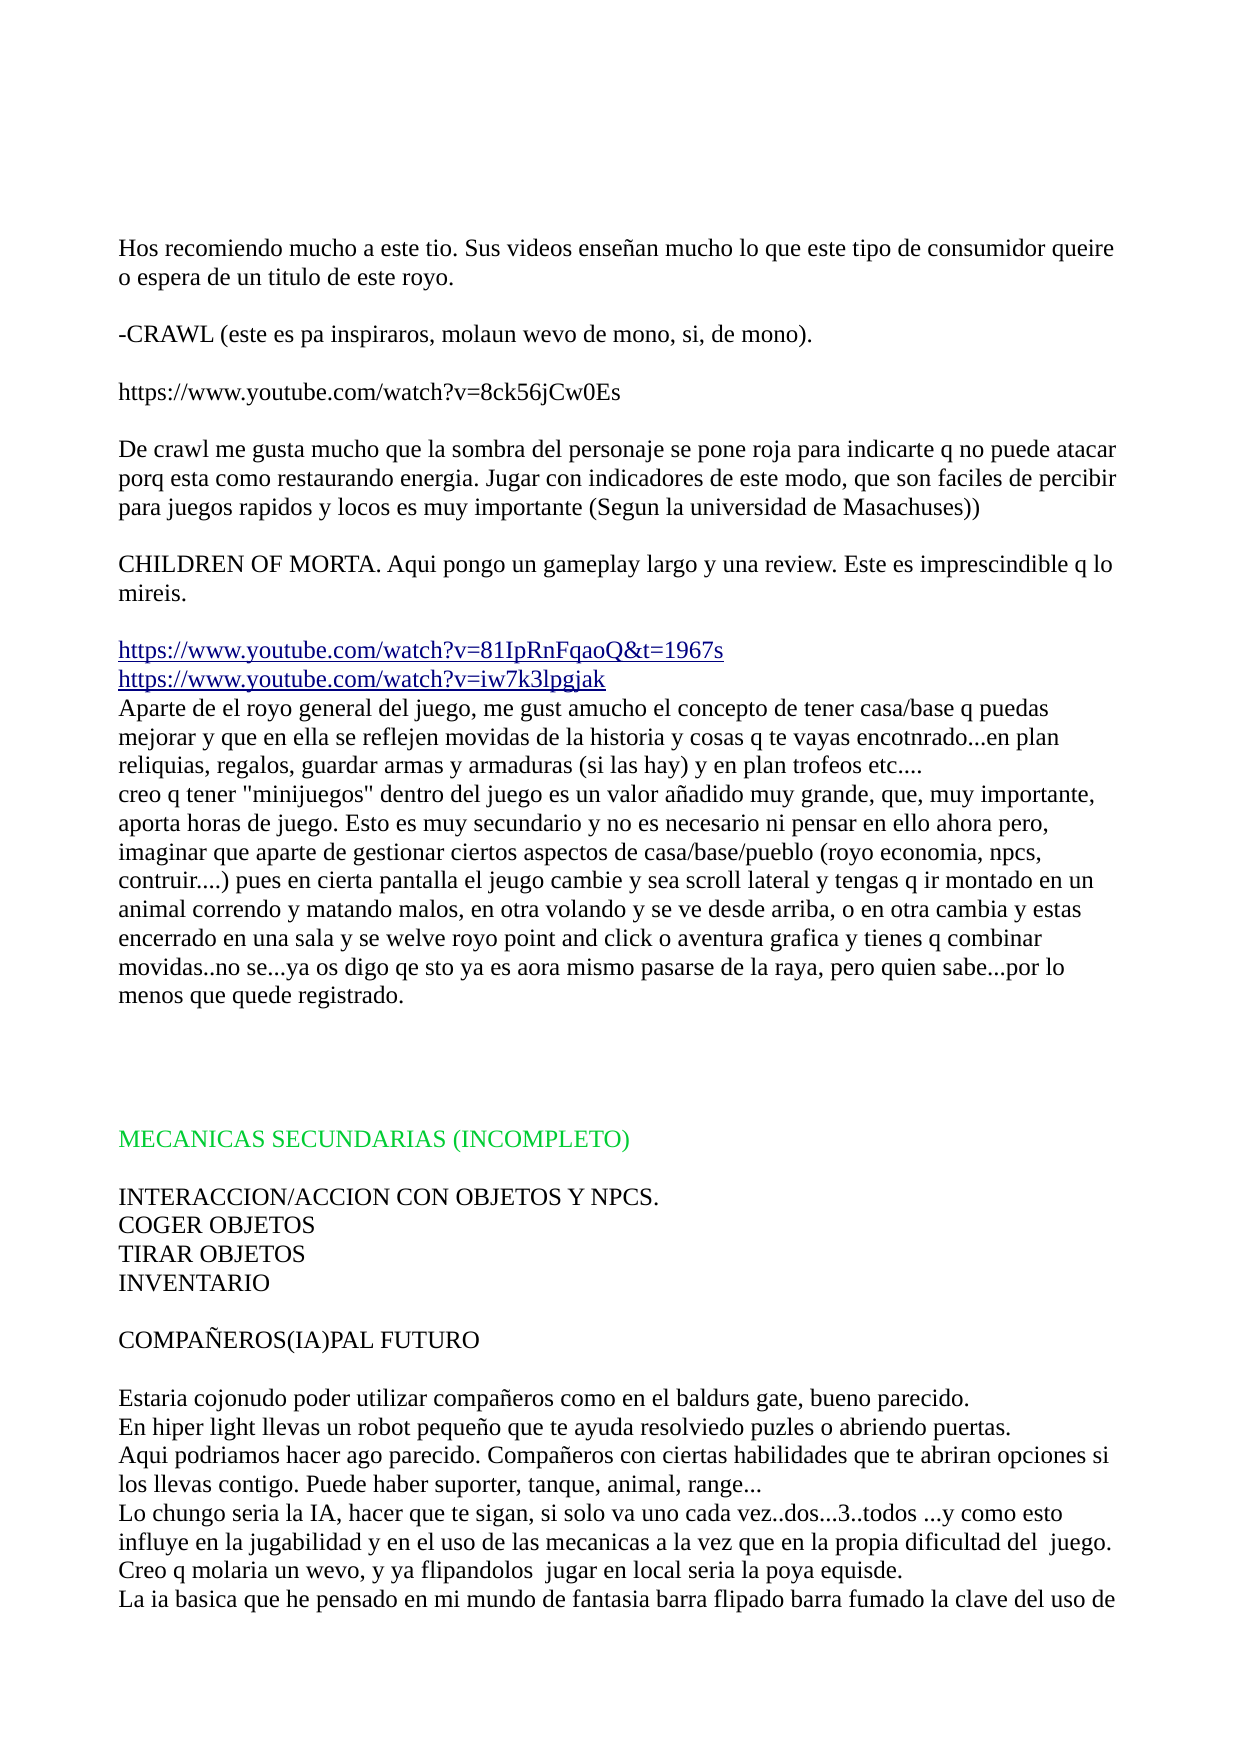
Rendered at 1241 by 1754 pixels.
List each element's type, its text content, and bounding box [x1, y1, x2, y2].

text Aparte de el royo general del juego, me gust amucho el concepto de tener casa/base q puedas mejorar y que en ella se reflejen movidas de la historia y cosas q te vayas encotnrado...en plan reliquias, regalos, guardar armas y armaduras (si las hay) y en plan trofeos etc.... [118, 693, 1122, 779]
text COMPAÑEROS(IA)PAL FUTURO [118, 1326, 1122, 1354]
text CHILDREN OF MORTA. Aqui pongo un gameplay largo y una review. Este es imprescindible q lo mireis. [118, 549, 1122, 607]
text Hos recomiendo mucho a este tio. Sus videos enseñan mucho lo que este tipo de consumidor queire o espera de un titulo de este royo. [118, 233, 1122, 291]
text La ia basica que he pensado en mi mundo de fantasia barra flipado barra fumado la clave del uso de [118, 1584, 1122, 1613]
text MECANICAS SECUNDARIAS (INCOMPLETO) [118, 1124, 1122, 1153]
text Lo chungo seria la IA, hacer que te sigan, si solo va uno cada vez..dos...3..todos ...y como esto influye en la jugabilidad y en el uso de las mecanicas a la vez que en la propia dificultad del juego. [118, 1498, 1122, 1556]
text De crawl me gusta mucho que la sombra del personaje se pone roja para indicarte q no puede atacar porq esta como restaurando energia. Jugar con indicadores de este modo, que son faciles de percibir para juegos rapidos y locos es muy importante (Segun la universidad de Masachuses)) [118, 434, 1122, 521]
text COGER OBJETOS [118, 1211, 1122, 1239]
text -CRAWL (este es pa inspiraros, molaun wevo de mono, si, de mono). [118, 319, 1122, 348]
text Estaria cojonudo poder utilizar compañeros como en el baldurs gate, bueno parecido. [118, 1383, 1122, 1412]
text INTERACCION/ACCION CON OBJETOS Y NPCS. [118, 1182, 1122, 1211]
text https://www.youtube.com/watch?v=iw7k3lpgjak [118, 664, 1122, 693]
text https://www.youtube.com/watch?v=81IpRnFqaoQ&t=1967s [118, 636, 1122, 664]
text creo q tener "minijuegos" dentro del juego es un valor añadido muy grande, que, muy importante, aporta horas de juego. Esto es muy secundario y no es necesario ni pensar en ello ahora pero, imaginar que aparte de gestionar ciertos aspectos de casa/base/pueblo (royo economia, npcs, contruir....) pues en cierta pantalla el jeugo cambie y sea scroll lateral y tengas q ir montado en un animal correndo y matando malos, en otra volando y se ve desde arriba, o en otra cambia y estas encerrado en una sala y se welve royo point and click o aventura grafica y tienes q combinar movidas..no se...ya os digo qe sto ya es aora mismo pasarse de la raya, pero quien sabe...por lo menos que quede registrado. [118, 779, 1122, 1009]
text Creo q molaria un wevo, y ya flipandolos jugar en local seria la poya equisde. [118, 1556, 1122, 1584]
text TIRAR OBJETOS [118, 1239, 1122, 1268]
text INVENTARIO [118, 1268, 1122, 1297]
text Aqui podriamos hacer ago parecido. Compañeros con ciertas habilidades que te abriran opciones si los llevas contigo. Puede haber suporter, tanque, animal, range... [118, 1441, 1122, 1498]
text https://www.youtube.com/watch?v=8ck56jCw0Es [118, 377, 1122, 406]
text En hiper light llevas un robot pequeño que te ayuda resolviedo puzles o abriendo puertas. [118, 1412, 1122, 1441]
